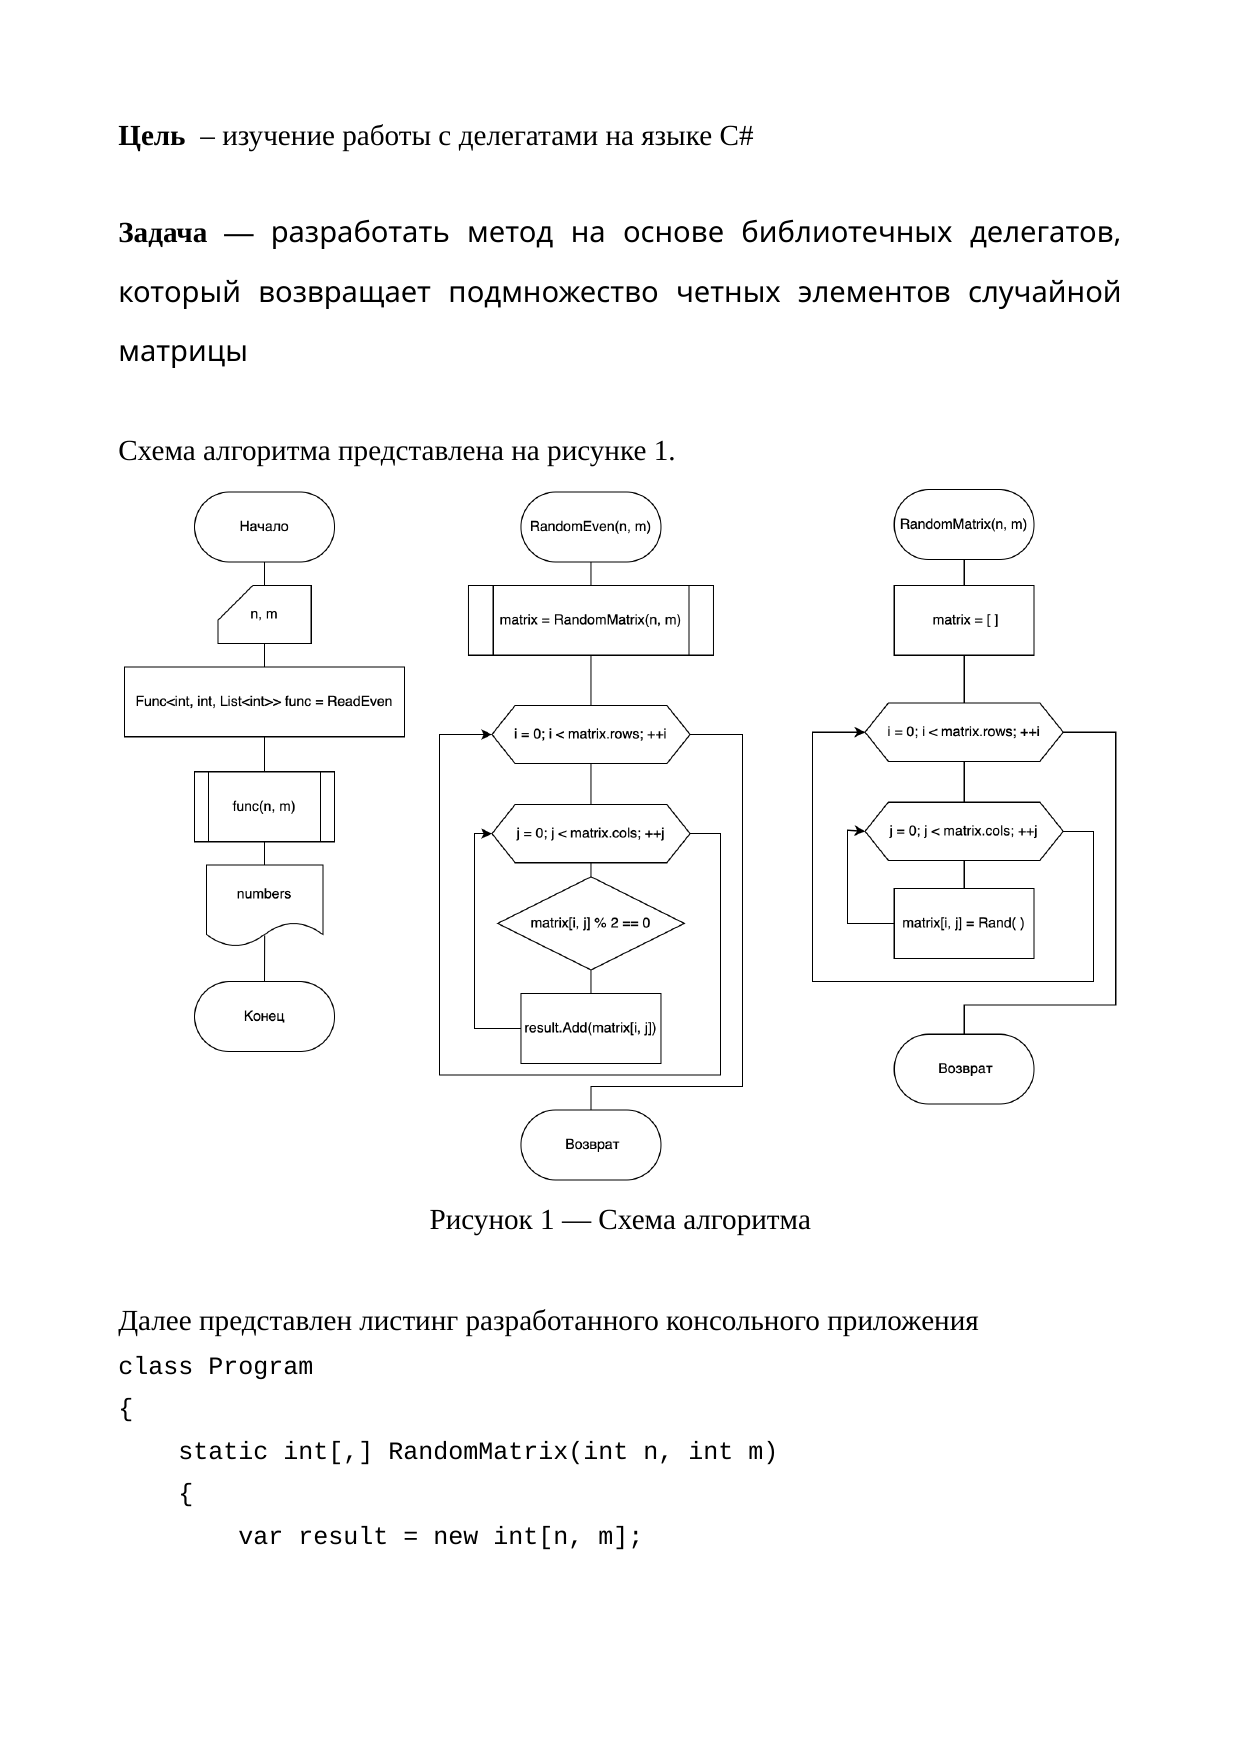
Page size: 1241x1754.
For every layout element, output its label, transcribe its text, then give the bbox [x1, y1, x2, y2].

text Цель – изучение работы с делегатами на языке C# [118, 118, 1122, 152]
picture [118, 483, 1123, 1186]
text Далее представлен листинг разработанного консольного приложения [118, 1303, 1122, 1337]
text Рисунок 1 — Схема алгоритма [118, 1202, 1122, 1236]
text Схема алгоритма представлена на рисунке 1. [118, 433, 1122, 467]
text { [118, 1396, 1122, 1424]
text static int[,] RandomMatrix(int n, int m) [118, 1438, 1122, 1467]
text Задача — разработать метод на основе библиотечных делегатов, который возвращает подмножество четных элементов случайной матрицы [118, 212, 1122, 370]
text class Program [118, 1353, 1122, 1382]
text { [118, 1481, 1122, 1509]
text var result = new int[n, m]; [118, 1523, 1122, 1552]
